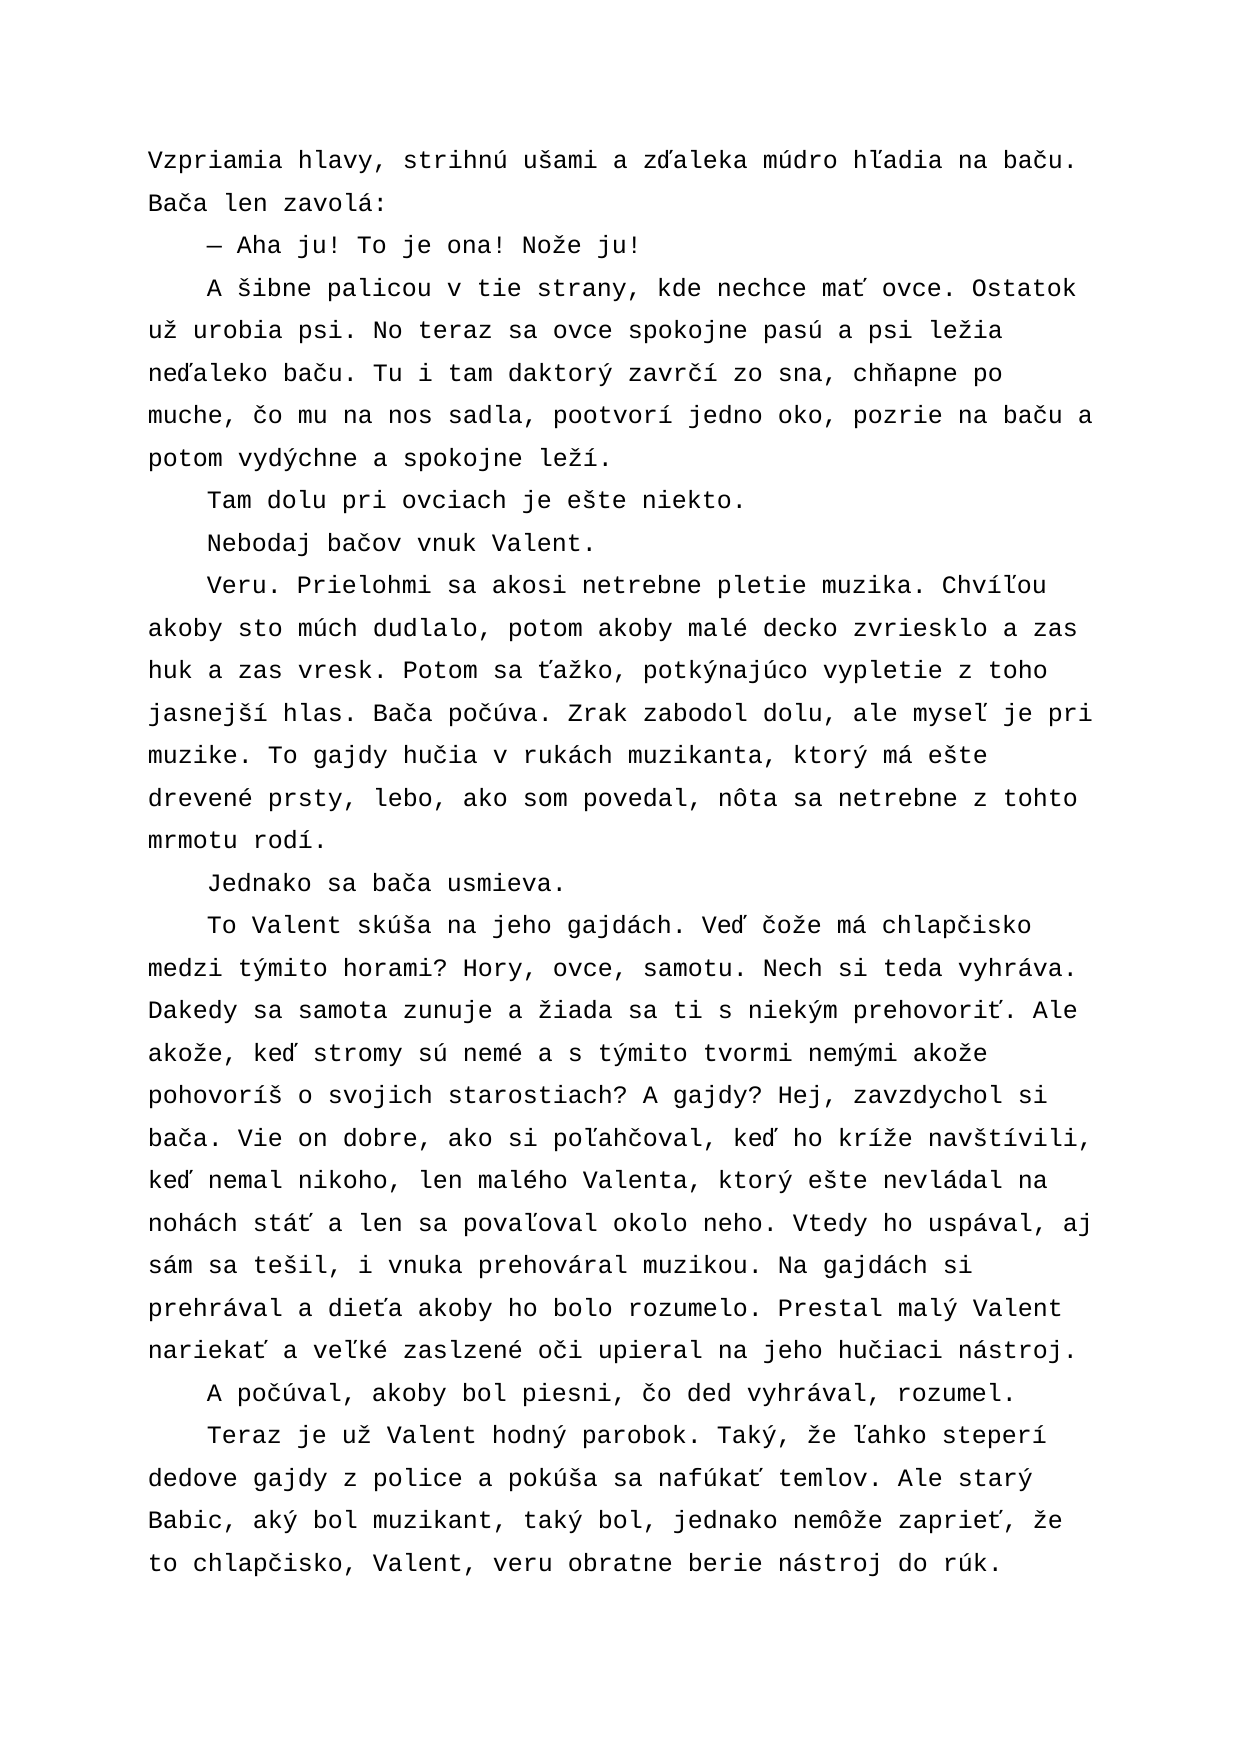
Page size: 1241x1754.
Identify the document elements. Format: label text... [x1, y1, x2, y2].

text A počúval, akoby bol piesni, čo ded vyhrával, rozumel. [148, 1380, 1093, 1408]
text To Valent skúša na jeho gajdách. Veď čože má chlapčisko medzi týmito horami? Hory, ovce, samotu. Nech si teda vyhráva. Dakedy sa samota zunuje a žiada sa ti s niekým prehovoriť. Ale akože, keď stromy sú nemé a s týmito tvormi nemými akože pohovoríš o svojich starostiach? A gajdy? Hej, zavzdychol si bača. Vie on dobre, ako si poľahčoval, keď ho kríže navštívili, keď nemal nikoho, len malého Valenta, ktorý ešte nevládal na nohách stáť a len sa povaľoval okolo neho. Vtedy ho uspával, aj sám sa tešil, i vnuka prehováral muzikou. Na gajdách si prehrával a dieťa akoby ho bolo rozumelo. Prestal malý Valent nariekať a veľké zaslzené oči upieral na jeho hučiaci nástroj. [148, 913, 1093, 1366]
text — Aha ju! To je ona! Nože ju! [148, 233, 1093, 261]
text Tam dolu pri ovciach je ešte niekto. [148, 488, 1093, 516]
text Nebodaj bačov vnuk Valent. [148, 530, 1093, 558]
text Veru. Prielohmi sa akosi netrebne pletie muzika. Chvíľou akoby sto múch dudlalo, potom akoby malé decko zvriesklo a zas huk a zas vresk. Potom sa ťažko, potkýnajúco vypletie z toho jasnejší hlas. Bača počúva. Zrak zabodol dolu, ale myseľ je pri muzike. To gajdy hučia v rukách muzikanta, ktorý má ešte drevené prsty, lebo, ako som povedal, nôta sa netrebne z tohto mrmotu rodí. [148, 573, 1093, 856]
text A šibne palicou v tie strany, kde nechce mať ovce. Ostatok už urobia psi. No teraz sa ovce spokojne pasú a psi ležia neďaleko baču. Tu i tam daktorý zavrčí zo sna, chňapne po muche, čo mu na nos sadla, pootvorí jedno oko, pozrie na baču a potom vydýchne a spokojne leží. [148, 275, 1093, 473]
text Teraz je už Valent hodný parobok. Taký, že ľahko steperí dedove gajdy z police a pokúša sa nafúkať temlov. Ale starý Babic, aký bol muzikant, taký bol, jednako nemôže zaprieť, že to chlapčisko, Valent, veru obratne berie nástroj do rúk. [148, 1423, 1093, 1578]
text Vzpriamia hlavy, strihnú ušami a zďaleka múdro hľadia na baču. Bača len zavolá: [148, 148, 1093, 218]
text Jednako sa bača usmieva. [148, 870, 1093, 898]
